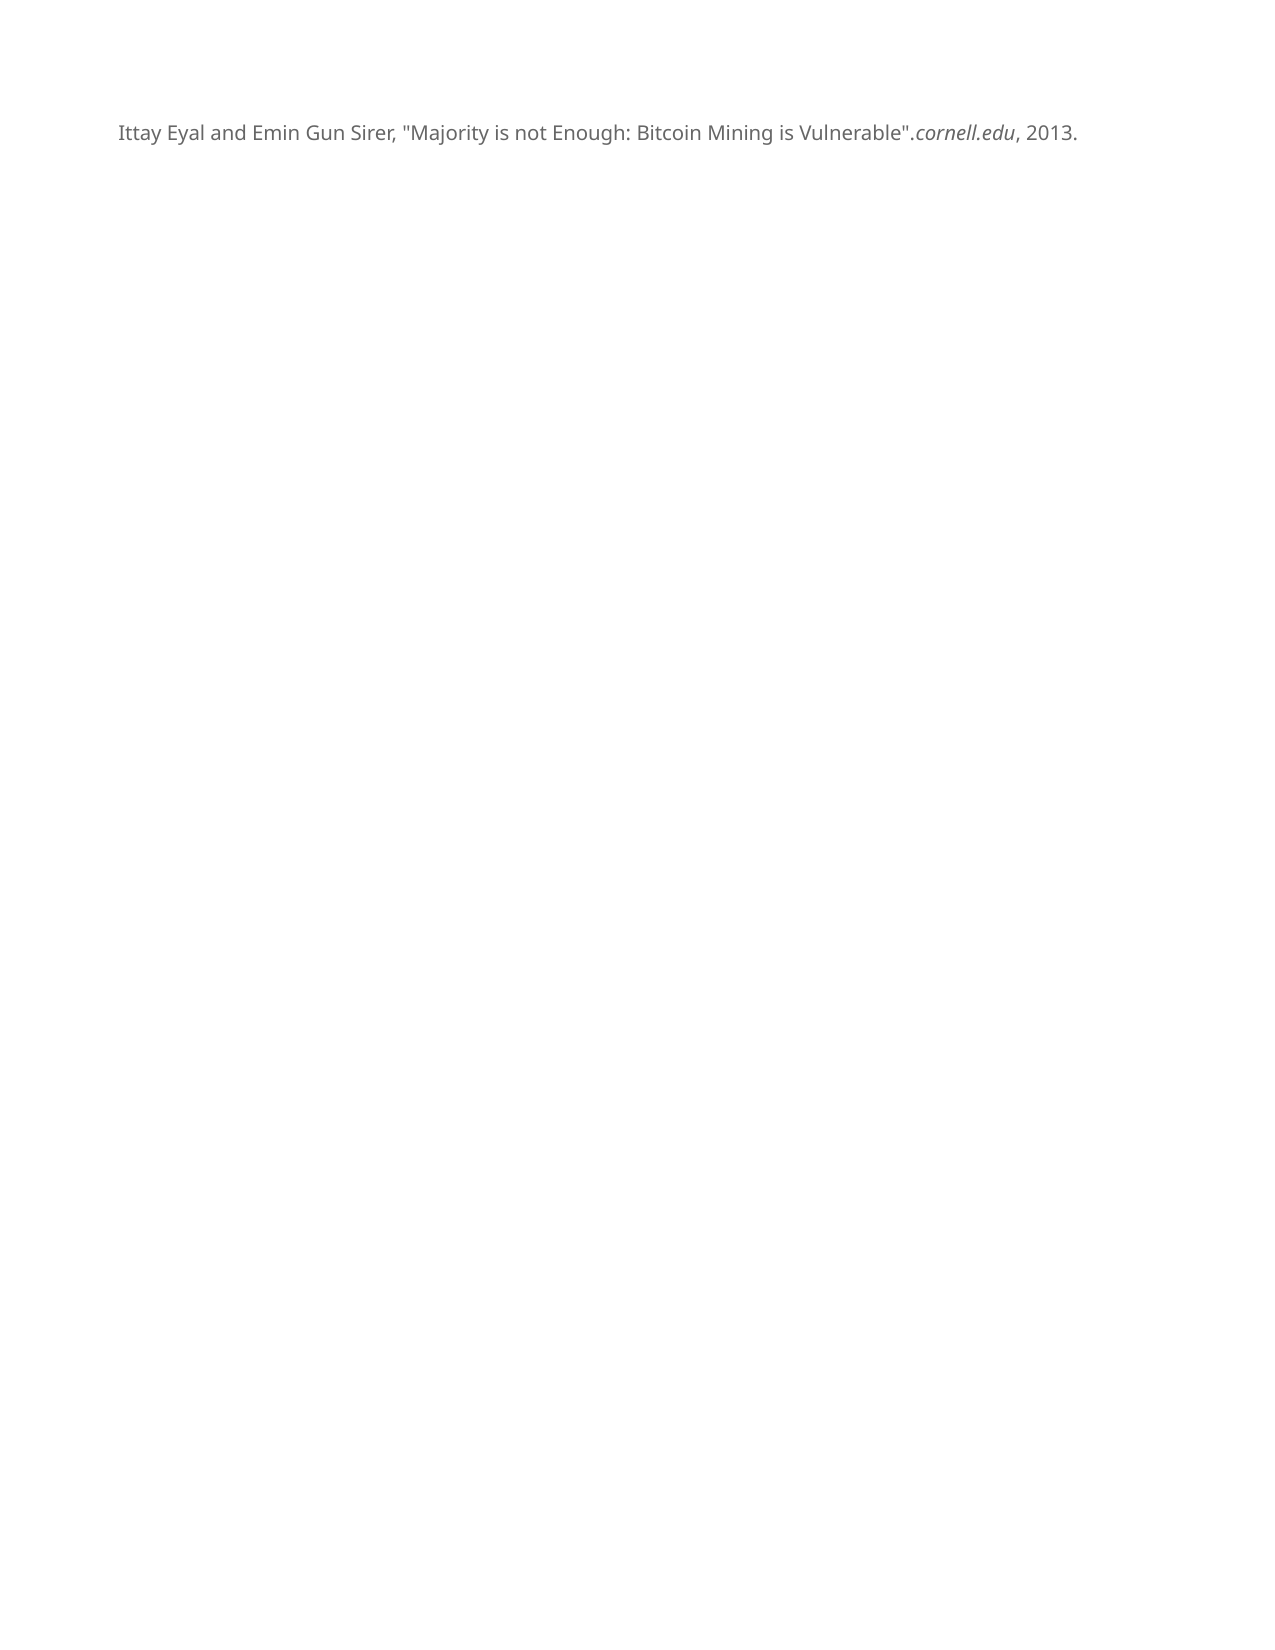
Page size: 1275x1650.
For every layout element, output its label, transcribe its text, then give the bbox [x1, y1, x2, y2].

text Ittay Eyal and Emin Gun Sirer, "Majority is not Enough: Bitcoin Mining is Vulnerable".cornell.edu, 2013. [118, 118, 1157, 146]
